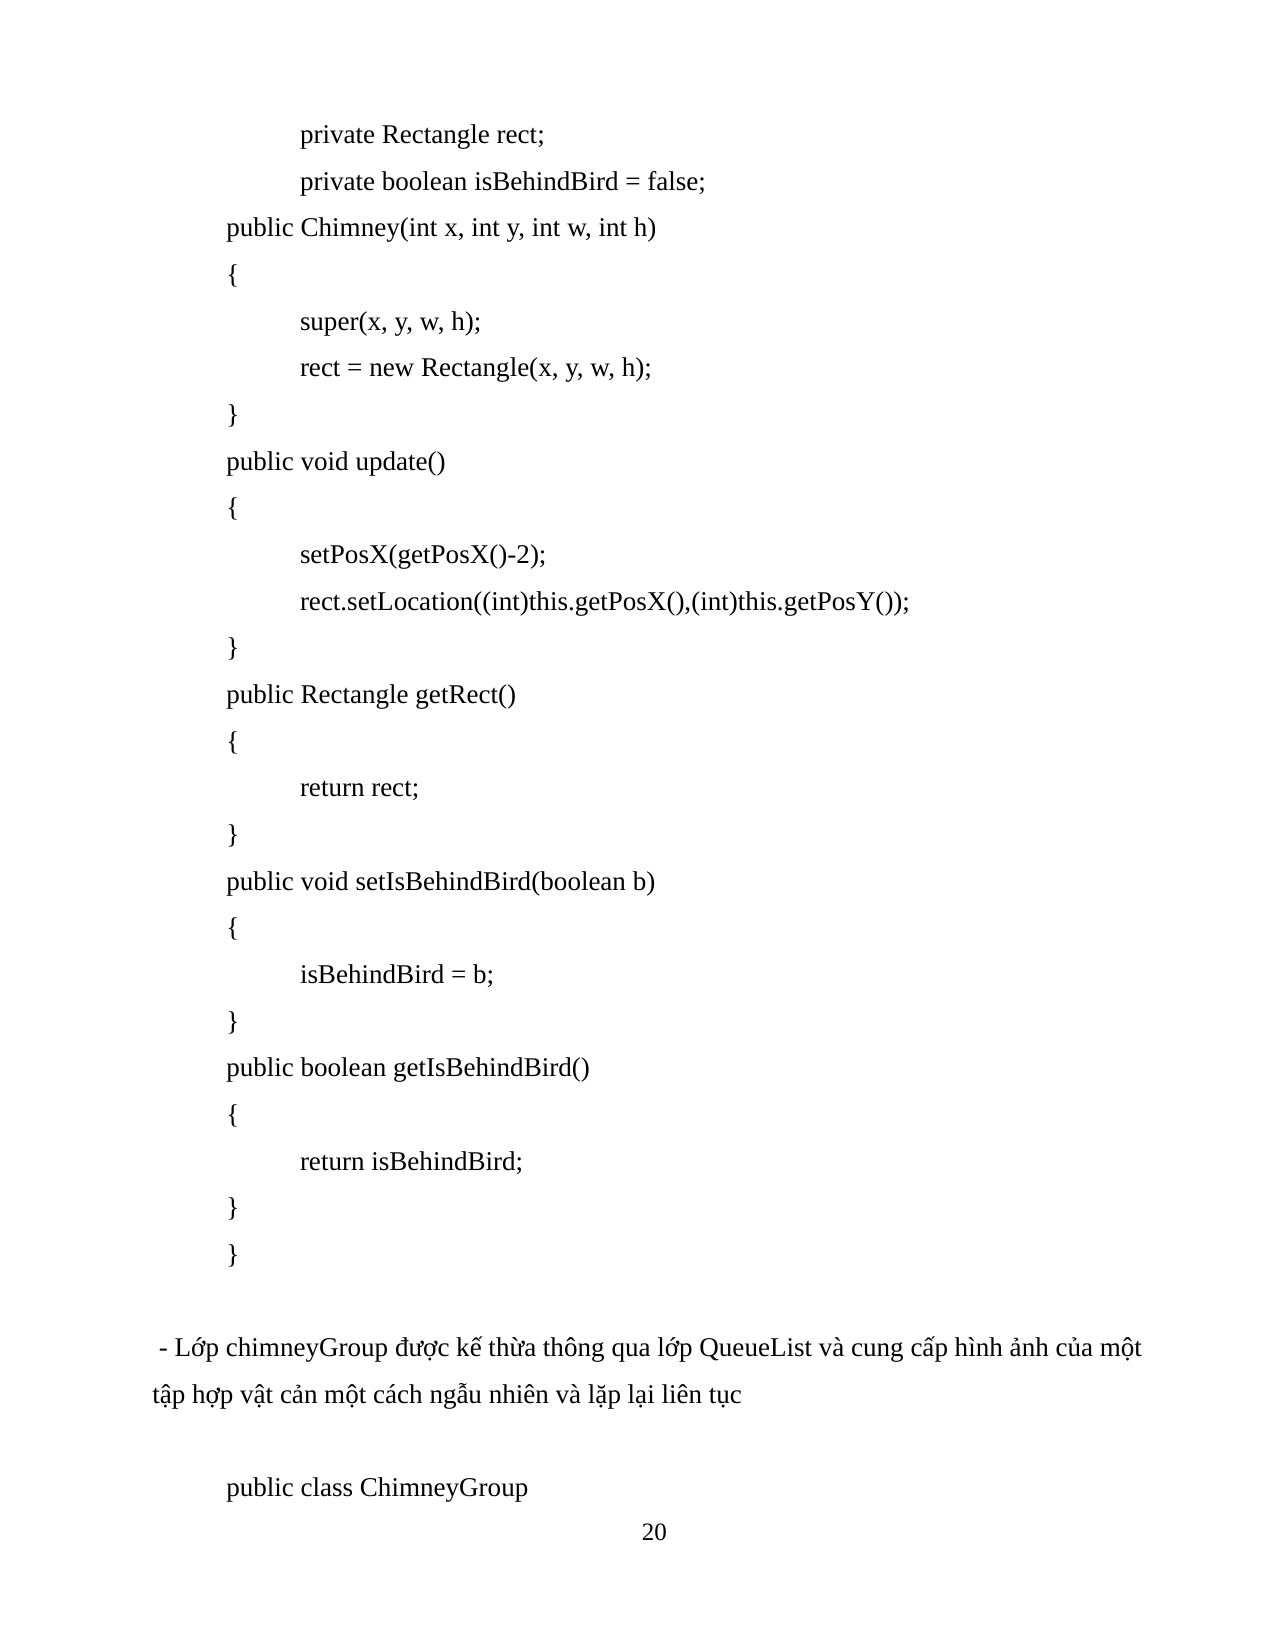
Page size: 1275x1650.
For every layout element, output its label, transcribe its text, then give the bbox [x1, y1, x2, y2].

text public void setIsBehindBird(boolean b) [226, 865, 1156, 896]
text super(x, y, w, h); [226, 305, 1156, 336]
text { [226, 725, 1156, 756]
text setPosX(getPosX()-2); [226, 538, 1156, 569]
text } [226, 1005, 1156, 1036]
text isBehindBird = b; [226, 958, 1156, 989]
text { [226, 491, 1156, 523]
text public void update() [226, 445, 1156, 476]
text private boolean isBehindBird = false; [226, 165, 1156, 196]
text public Rectangle getRect() [226, 678, 1156, 709]
text } [226, 631, 1156, 663]
text { [226, 911, 1156, 943]
text } [226, 1191, 1156, 1223]
text return isBehindBird; [226, 1145, 1156, 1176]
text return rect; [226, 771, 1156, 803]
text public Chimney(int x, int y, int w, int h) [226, 211, 1156, 243]
text { [226, 1098, 1156, 1129]
text public boolean getIsBehindBird() [226, 1051, 1156, 1083]
text } [226, 398, 1156, 429]
text - Lớp chimneyGroup được kế thừa thông qua lớp QueueList và cung cấp hình ảnh của một tập hợp vật cản một cách ngẫu nhiên và lặp lại liên tục [152, 1331, 1156, 1409]
text { [226, 258, 1156, 289]
text } [226, 1238, 1156, 1269]
text rect = new Rectangle(x, y, w, h); [226, 351, 1156, 383]
text public class ChimneyGroup [226, 1471, 1156, 1503]
text } [226, 818, 1156, 849]
text rect.setLocation((int)this.getPosX(),(int)this.getPosY()); [226, 585, 1156, 616]
text private Rectangle rect; [226, 118, 1156, 149]
